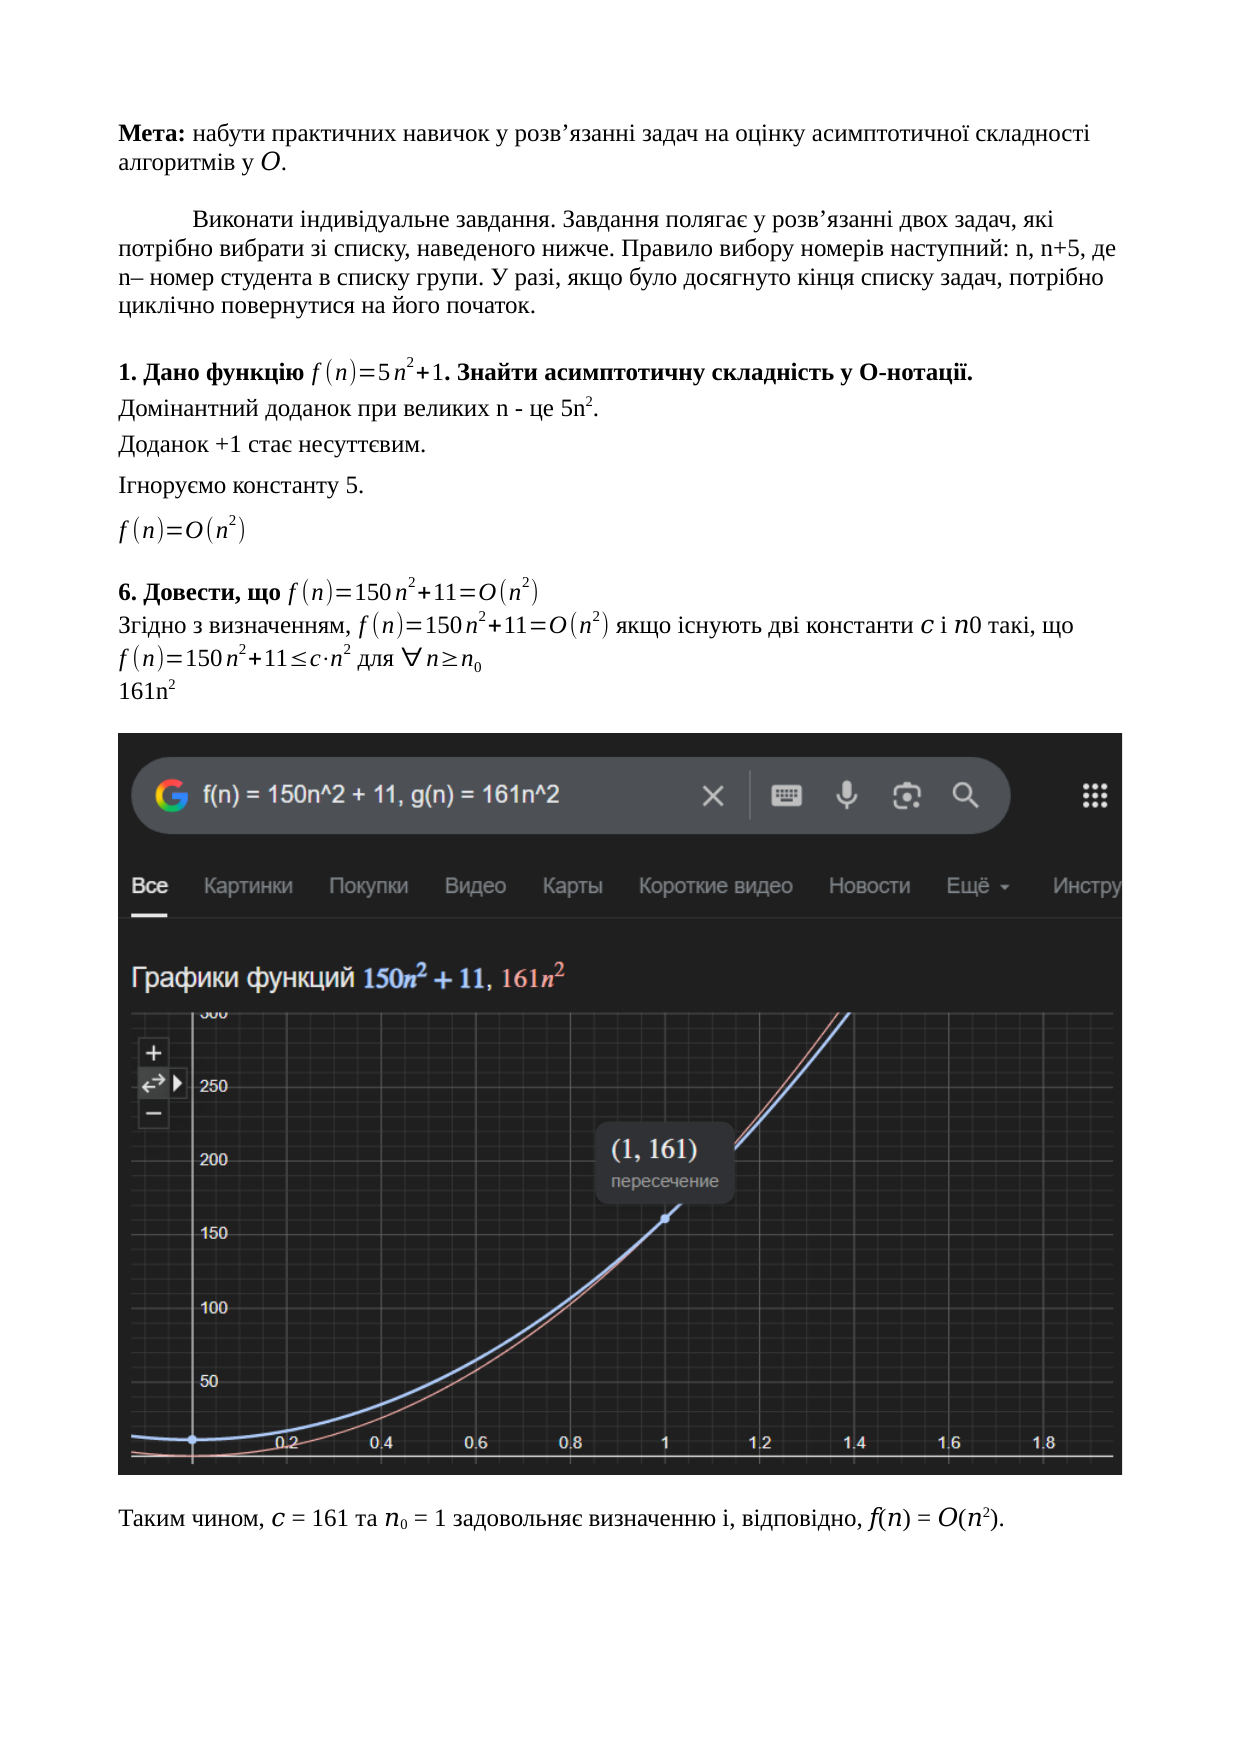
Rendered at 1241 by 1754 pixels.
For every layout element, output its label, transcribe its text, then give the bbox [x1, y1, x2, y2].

text Згідно з визначенням, якщо існують дві константи 𝑐 і 𝑛0 такі, що [118, 607, 1122, 641]
text для [118, 641, 1122, 676]
text Ігноруємо константу 5. [118, 471, 1122, 499]
text Доданок +1 стає несуттєвим. [118, 429, 1122, 458]
text 1. Дано функцію . Знайти асимптотичну складність у O-нотації. [118, 354, 1122, 387]
picture [118, 733, 1123, 1475]
text Виконати індивідуальне завдання. Завдання полягає у розв’язанні двох задач, які потрібно вибрати зі списку, наведеного нижче. Правило вибору номерів наступний: n, n+5, де n– номер студента в списку групи. У разі, якщо було досягнуто кінця списку задач, потрібно циклічно повернутися на його початок. [118, 204, 1122, 319]
text Таким чином, 𝑐 = 161 та 𝑛0 = 1 задовольняє визначенню і, відповідно, 𝑓(𝑛) = 𝑂(𝑛2). [118, 1503, 1122, 1532]
text 161n2 [118, 676, 1122, 704]
text Мета: набути практичних навичок у розв’язанні задач на оцінку асимптотичної складності алгоритмів у 𝑂. [118, 118, 1122, 176]
text 6. Довести, що [118, 574, 1122, 607]
text Домінантний доданок при великих n - це 5n2. [118, 393, 1122, 422]
